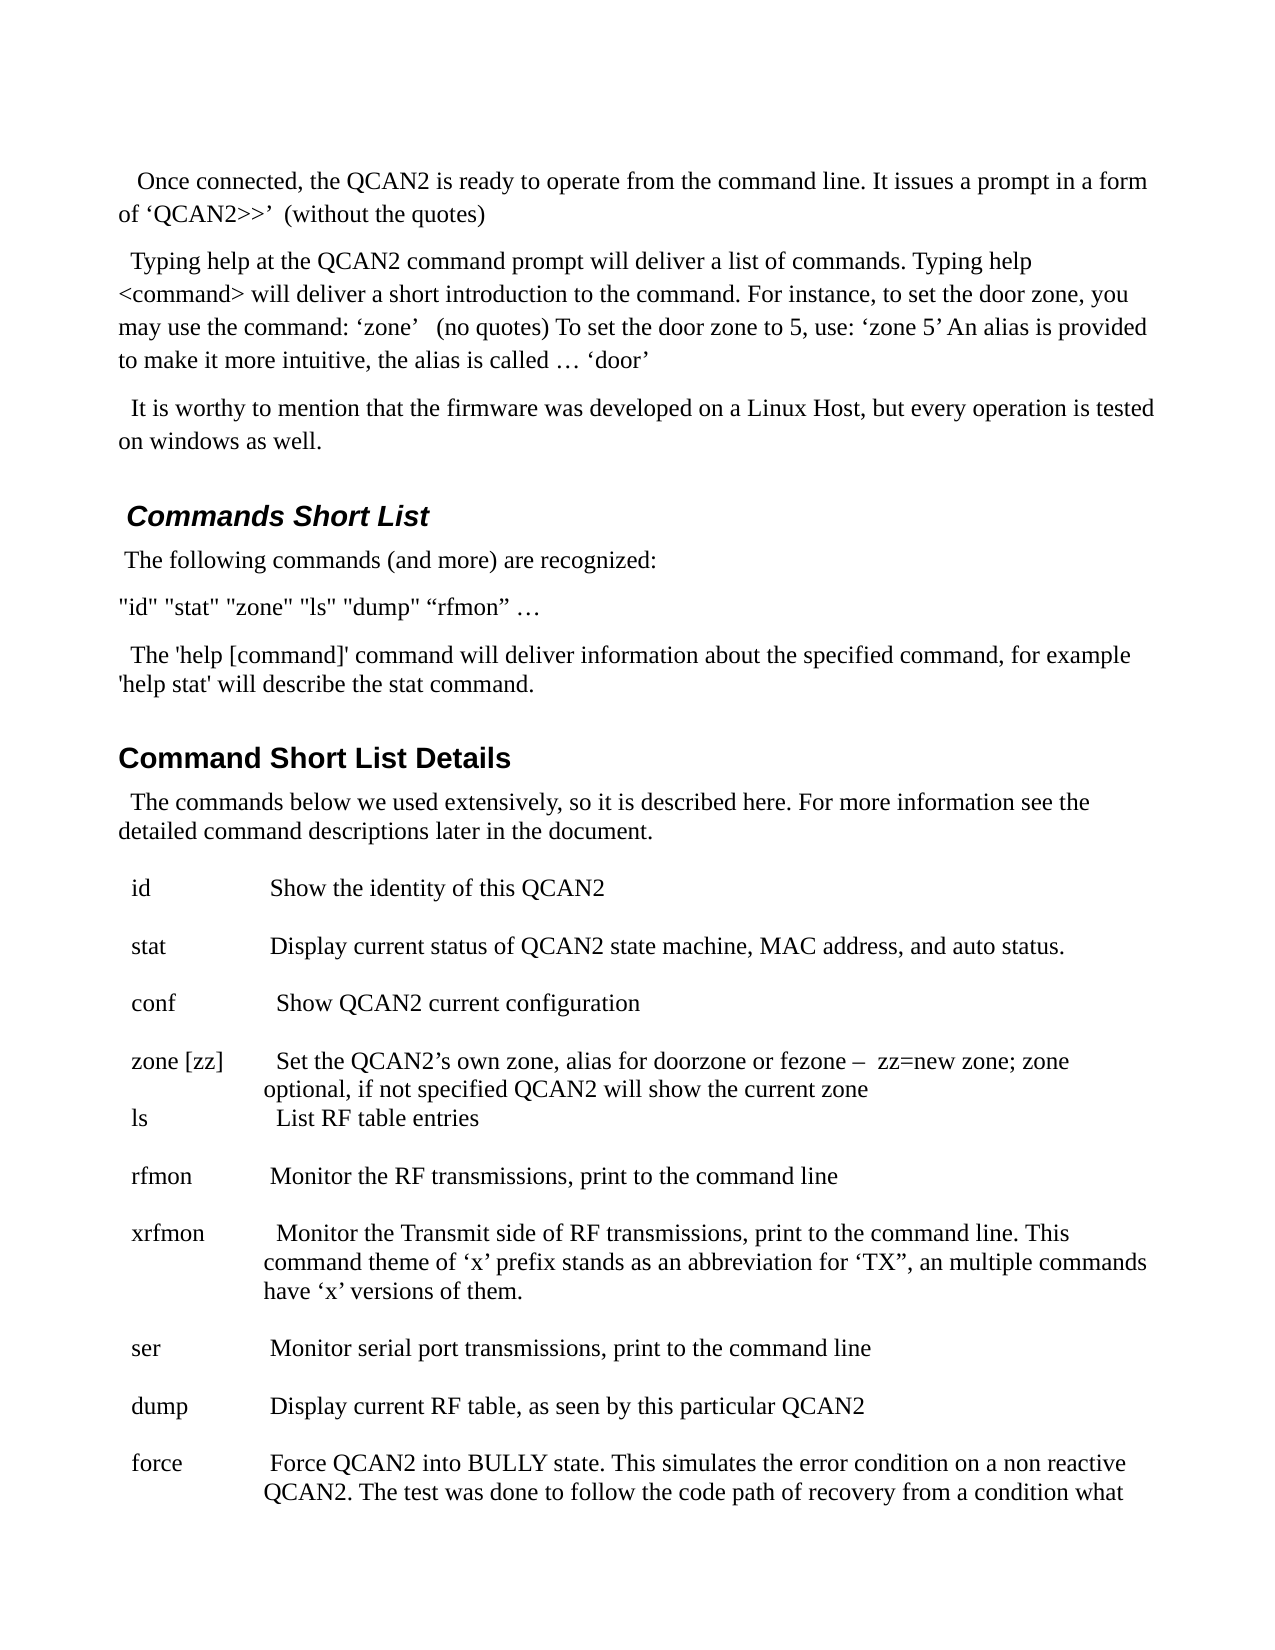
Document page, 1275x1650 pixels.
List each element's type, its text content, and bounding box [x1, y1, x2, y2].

table_cell Monitor the Transmit side of RF transmissions, print to the command line. This command theme of ‘x’ prefix stands as an abbreviation for ‘TX”, an multiple commands have ‘x’ versions of them. [263, 1218, 1156, 1333]
table_cell conf [119, 988, 263, 1046]
table_cell Display current RF table, as seen by this particular QCAN2 [263, 1391, 1156, 1448]
table_cell Force QCAN2 into BULLY state. This simulates the error condition on a non reactive QCAN2. The test was done to follow the code path of recovery from a condition what [263, 1448, 1156, 1506]
table_cell xrfmon [119, 1218, 263, 1333]
table_cell Monitor serial port transmissions, print to the command line [263, 1333, 1156, 1391]
text The commands below we used extensively, so it is described here. For more information see the detailed command descriptions later in the document. [118, 787, 1157, 844]
table_cell Set the QCAN2’s own zone, alias for doorzone or fezone – zz=new zone; zone optional, if not specified QCAN2 will show the current zone [263, 1046, 1156, 1103]
text It is worthy to mention that the firmware was developed on a Linux Host, but every operation is tested on windows as well. [118, 393, 1157, 455]
text "id" "stat" "zone" "ls" "dump" “rfmon” … [118, 592, 1157, 621]
table_cell Show QCAN2 current configuration [263, 988, 1156, 1046]
table_cell List RF table entries [263, 1103, 1156, 1161]
table_cell dump [119, 1391, 263, 1448]
subtitle Commands Short List [118, 499, 1157, 532]
text The following commands (and more) are recognized: [118, 545, 1157, 573]
table_cell force [119, 1448, 263, 1506]
table_cell rfmon [119, 1161, 263, 1218]
table_cell Display current status of QCAN2 state machine, MAC address, and auto status. [263, 931, 1156, 988]
table_cell zone [zz] [119, 1046, 263, 1103]
table_cell Monitor the RF transmissions, print to the command line [263, 1161, 1156, 1218]
table_cell ser [119, 1333, 263, 1391]
table_cell stat [119, 931, 263, 988]
text Once connected, the QCAN2 is ready to operate from the command line. It issues a prompt in a form of ‘QCAN2>>’ (without the quotes) [118, 166, 1157, 227]
subtitle Command Short List Details [118, 741, 1157, 774]
table_header Show the identity of this QCAN2 [263, 873, 1156, 931]
text Typing help at the QCAN2 command prompt will deliver a list of commands. Typing help <command> will deliver a short introduction to the command. For instance, to set the door zone, you may use the command: ‘zone’ (no quotes) To set the door zone to 5, use: ‘zone 5’ An alias is provided to make it more intuitive, the alias is called … ‘door’ [118, 246, 1157, 374]
text The 'help [command]' command will deliver information about the specified command, for example 'help stat' will describe the stat command. [118, 640, 1157, 697]
table_header id [119, 873, 263, 931]
table_cell ls [119, 1103, 263, 1161]
